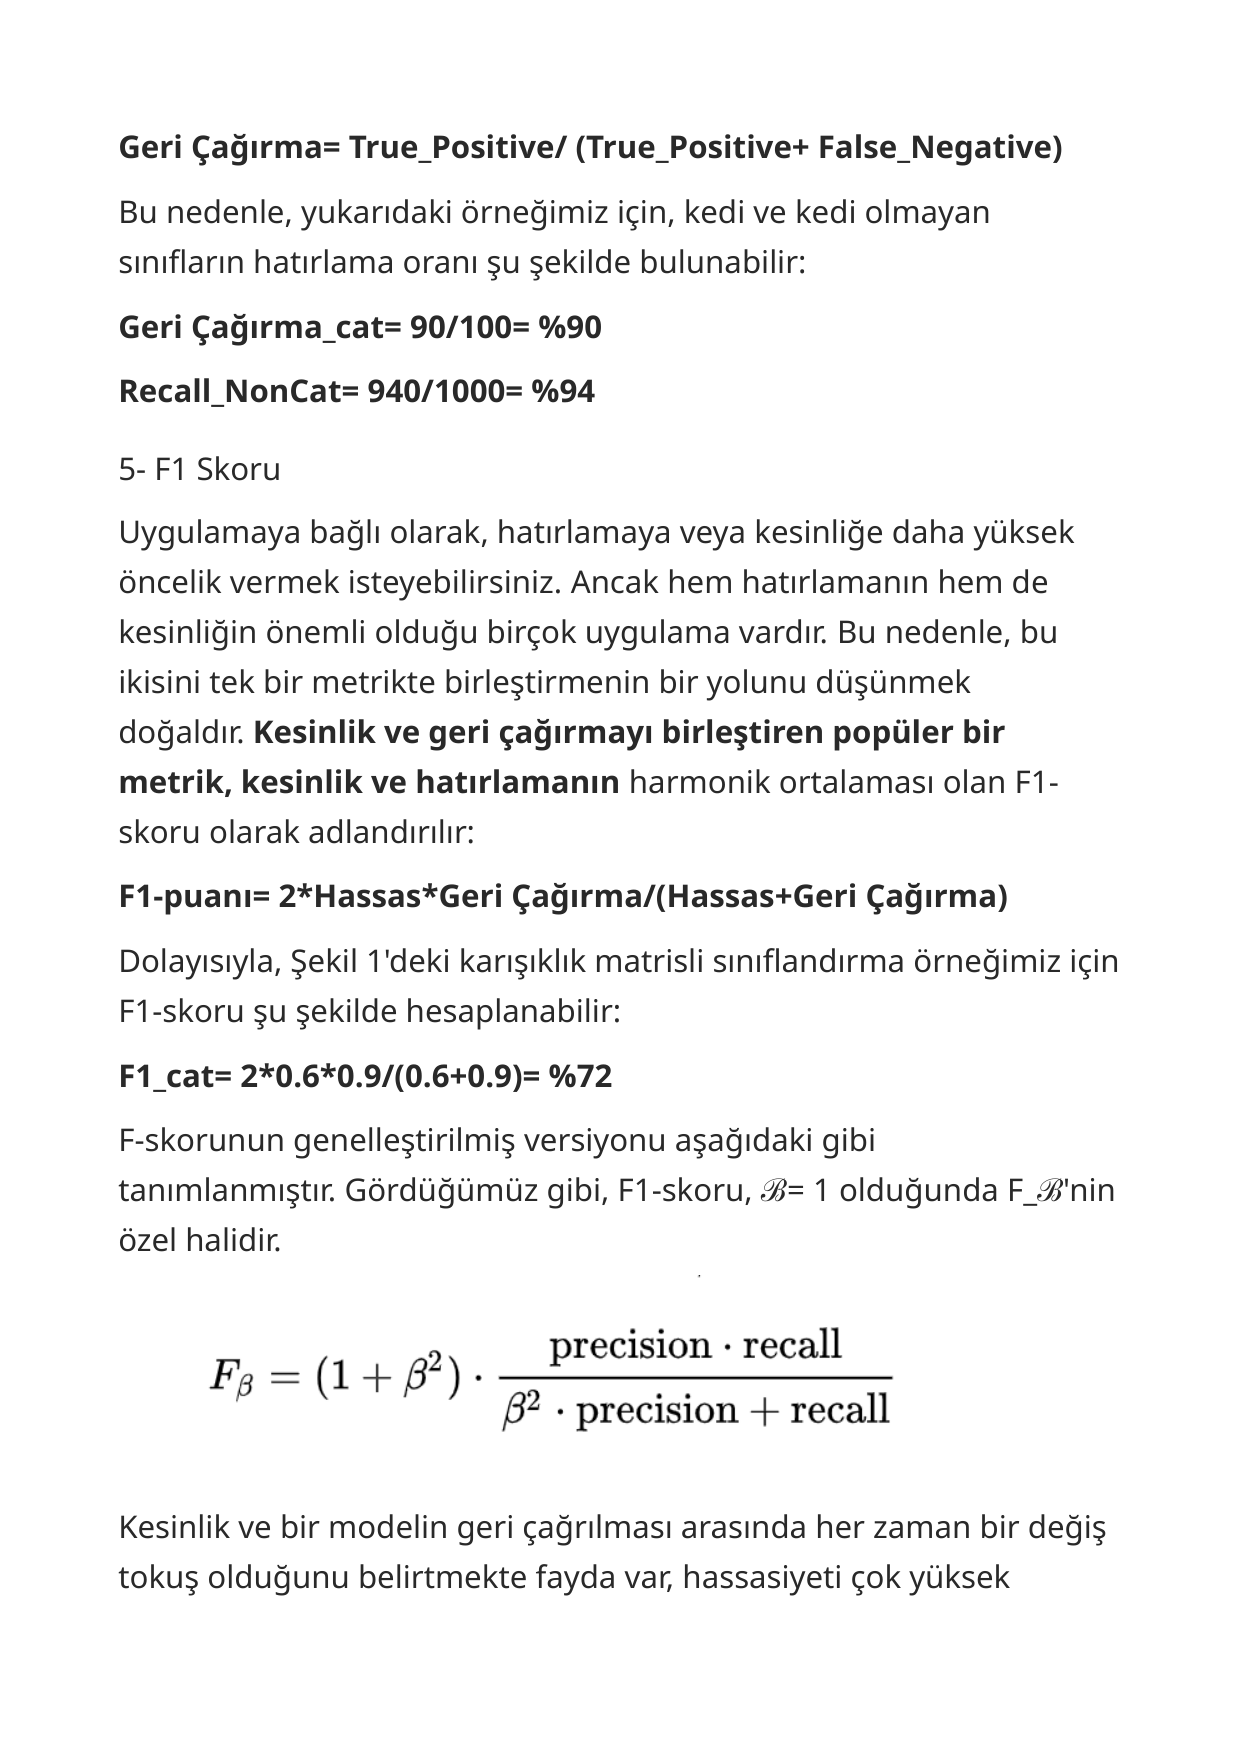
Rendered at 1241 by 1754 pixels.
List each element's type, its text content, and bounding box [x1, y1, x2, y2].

text F-skorunun genelleştirilmiş versiyonu aşağıdaki gibi tanımlanmıştır. Gördüğümüz gibi, F1-skoru, ℬ= 1 olduğunda F_ℬ'nin özel halidir. [118, 1111, 1122, 1261]
text F1-puanı= 2*Hassas*Geri Çağırma/(Hassas+Geri Çağırma) [118, 867, 1122, 917]
text Uygulamaya bağlı olarak, hatırlamaya veya kesinliğe daha yüksek öncelik vermek isteyebilirsiniz. Ancak hem hatırlamanın hem de kesinliğin önemli olduğu birçok uygulama vardır. Bu nedenle, bu ikisini tek bir metrikte birleştirmenin bir yolunu düşünmek doğaldır. Kesinlik ve geri çağırmayı birleştiren popüler bir metrik, kesinlik ve hatırlamanın harmonik ortalaması olan F1-skoru olarak adlandırılır: [118, 502, 1122, 852]
subtitle 5- F1 Skoru [118, 447, 1122, 490]
text Geri Çağırma_cat= 90/100= %90 [118, 297, 1122, 347]
text Dolayısıyla, Şekil 1'deki karışıklık matrisli sınıflandırma örneğimiz için F1-skoru şu şekilde hesaplanabilir: [118, 932, 1122, 1032]
text Bu nedenle, yukarıdaki örneğimiz için, kedi ve kedi olmayan sınıfların hatırlama oranı şu şekilde bulunabilir: [118, 183, 1122, 283]
text Geri Çağırma= True_Positive/ (True_Positive+ False_Negative) [118, 118, 1122, 168]
picture [118, 1275, 1200, 1479]
text Kesinlik ve bir modelin geri çağrılması arasında her zaman bir değiş tokuş olduğunu belirtmekte fayda var, hassasiyeti çok yüksek [118, 1497, 1122, 1597]
text Recall_NonCat= 940/1000= %94 [118, 362, 1122, 412]
text F1_cat= 2*0.6*0.9/(0.6+0.9)= %72 [118, 1046, 1122, 1096]
